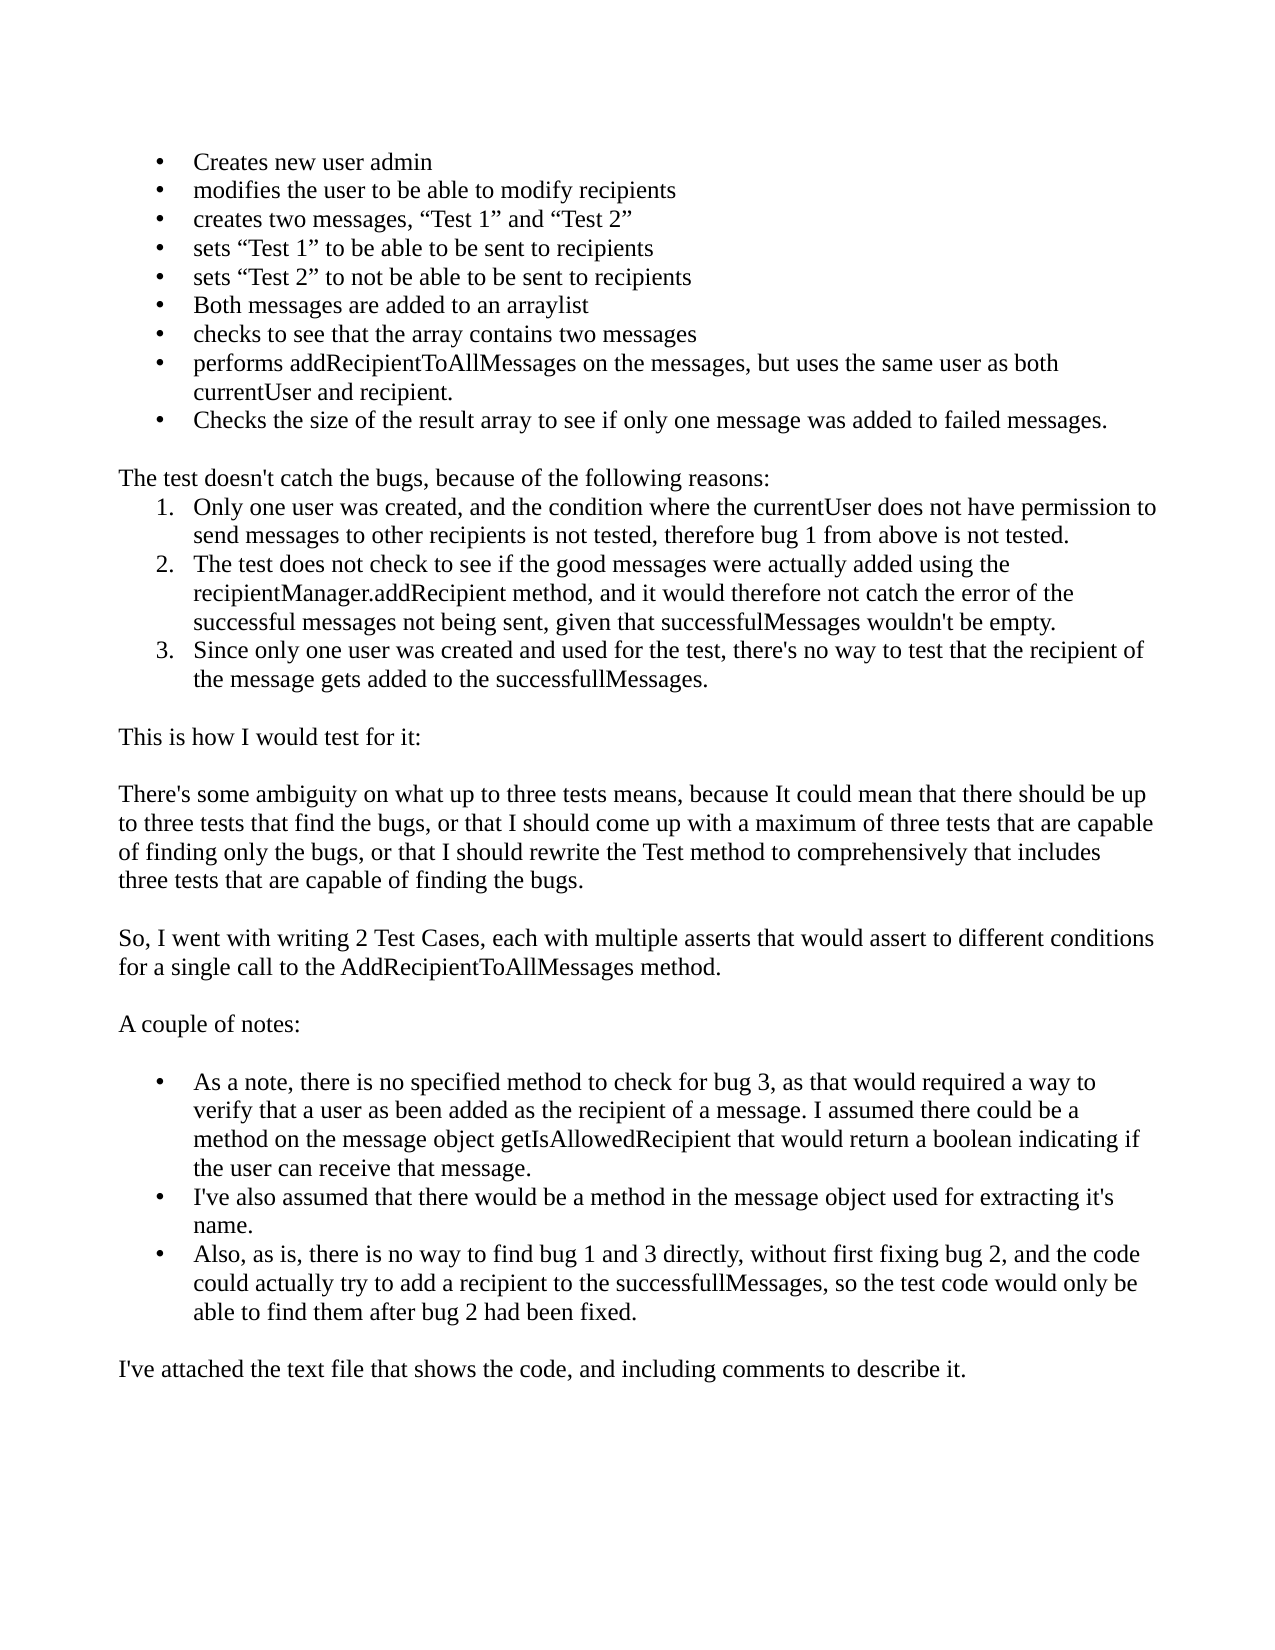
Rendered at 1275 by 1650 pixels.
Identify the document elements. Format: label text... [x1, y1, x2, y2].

list The test does not check to see if the good messages were actually added using the recipientManager.addRecipient method, and it would therefore not catch the error of the successful messages not being sent, given that successfulMessages wouldn't be empty. [156, 549, 1157, 636]
list Also, as is, there is no way to find bug 1 and 3 directly, without first fixing bug 2, and the code could actually try to add a recipient to the successfullMessages, so the test code would only be able to find them after bug 2 had been fixed. [156, 1239, 1157, 1326]
list creates two messages, “Test 1” and “Test 2” [156, 204, 1157, 233]
list performs addRecipientToAllMessages on the messages, but uses the same user as both currentUser and recipient. [156, 348, 1157, 406]
text The test doesn't catch the bugs, because of the following reasons: [118, 463, 1157, 492]
list sets “Test 1” to be able to be sent to recipients [156, 233, 1157, 262]
list Creates new user admin [156, 147, 1157, 176]
list Checks the size of the result array to see if only one message was added to failed messages. [156, 406, 1157, 434]
list checks to see that the array contains two messages [156, 319, 1157, 348]
list sets “Test 2” to not be able to be sent to recipients [156, 262, 1157, 291]
text There's some ambiguity on what up to three tests means, because It could mean that there should be up to three tests that find the bugs, or that I should come up with a maximum of three tests that are capable of finding only the bugs, or that I should rewrite the Test method to comprehensively that includes three tests that are capable of finding the bugs. So, I went with writing 2 Test Cases, each with multiple asserts that would assert to different conditions for a single call to the AddRecipientToAllMessages method. [118, 779, 1157, 981]
text This is how I would test for it: [118, 722, 1157, 751]
list Since only one user was created and used for the test, there's no way to test that the recipient of the message gets added to the successfullMessages. [156, 636, 1157, 693]
text I've attached the text file that shows the code, and including comments to describe it. [118, 1354, 1157, 1383]
list As a note, there is no specified method to check for bug 3, as that would required a way to verify that a user as been added as the recipient of a message. I assumed there could be a method on the message object getIsAllowedRecipient that would return a boolean indicating if the user can receive that message. [156, 1067, 1157, 1182]
list I've also assumed that there would be a method in the message object used for extracting it's name. [156, 1182, 1157, 1239]
text A couple of notes: [118, 1009, 1157, 1038]
list Only one user was created, and the condition where the currentUser does not have permission to send messages to other recipients is not tested, therefore bug 1 from above is not tested. [156, 492, 1157, 549]
list modifies the user to be able to modify recipients [156, 176, 1157, 204]
list Both messages are added to an arraylist [156, 291, 1157, 319]
